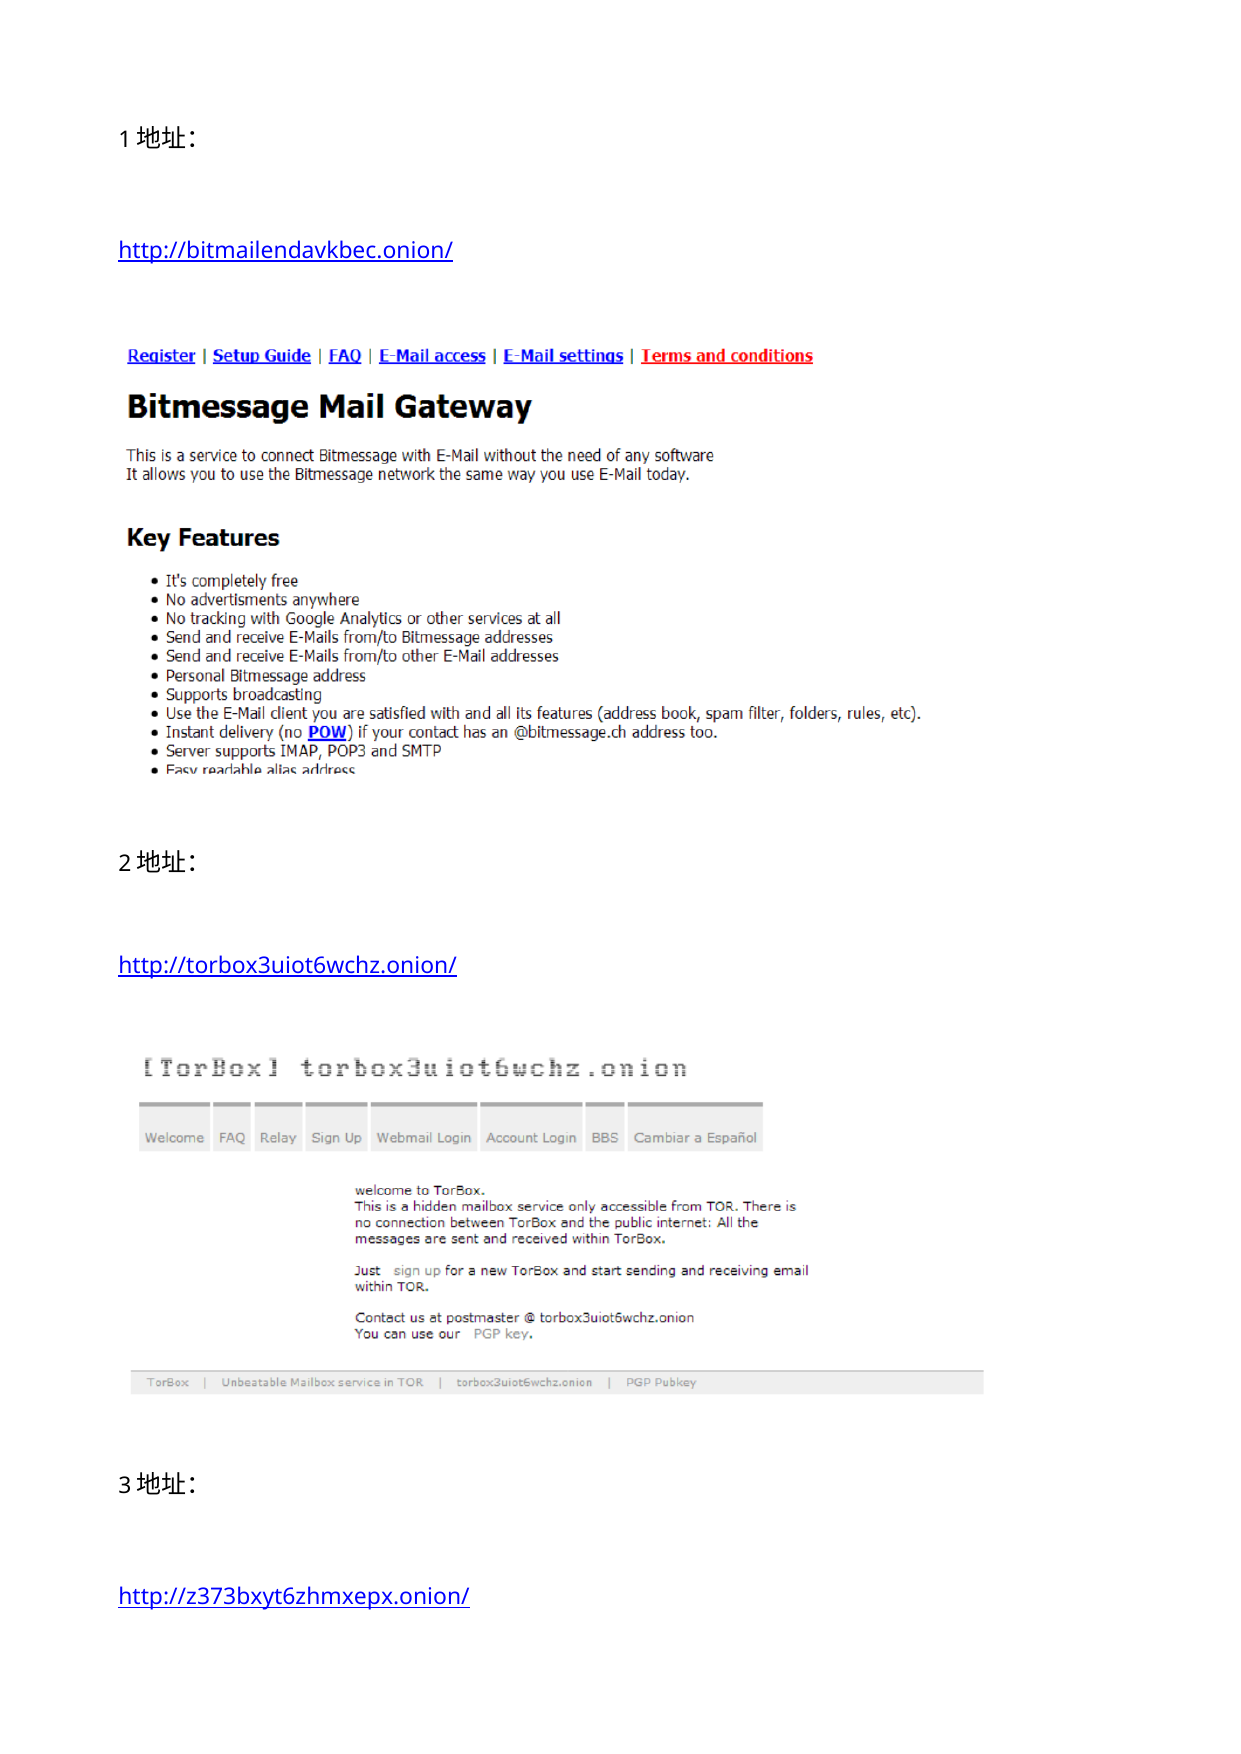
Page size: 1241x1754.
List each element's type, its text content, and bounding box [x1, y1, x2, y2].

text 3地址： [118, 1465, 1122, 1501]
text http://z373bxyt6zhmxepx.onion/ [118, 1580, 1122, 1611]
text 2地址： [118, 843, 1122, 879]
text 1地址： [118, 118, 1122, 154]
text http://bitmailendavkbec.onion/ [118, 234, 1122, 265]
text http://torbox3uiot6wchz.onion/ [118, 949, 1122, 980]
